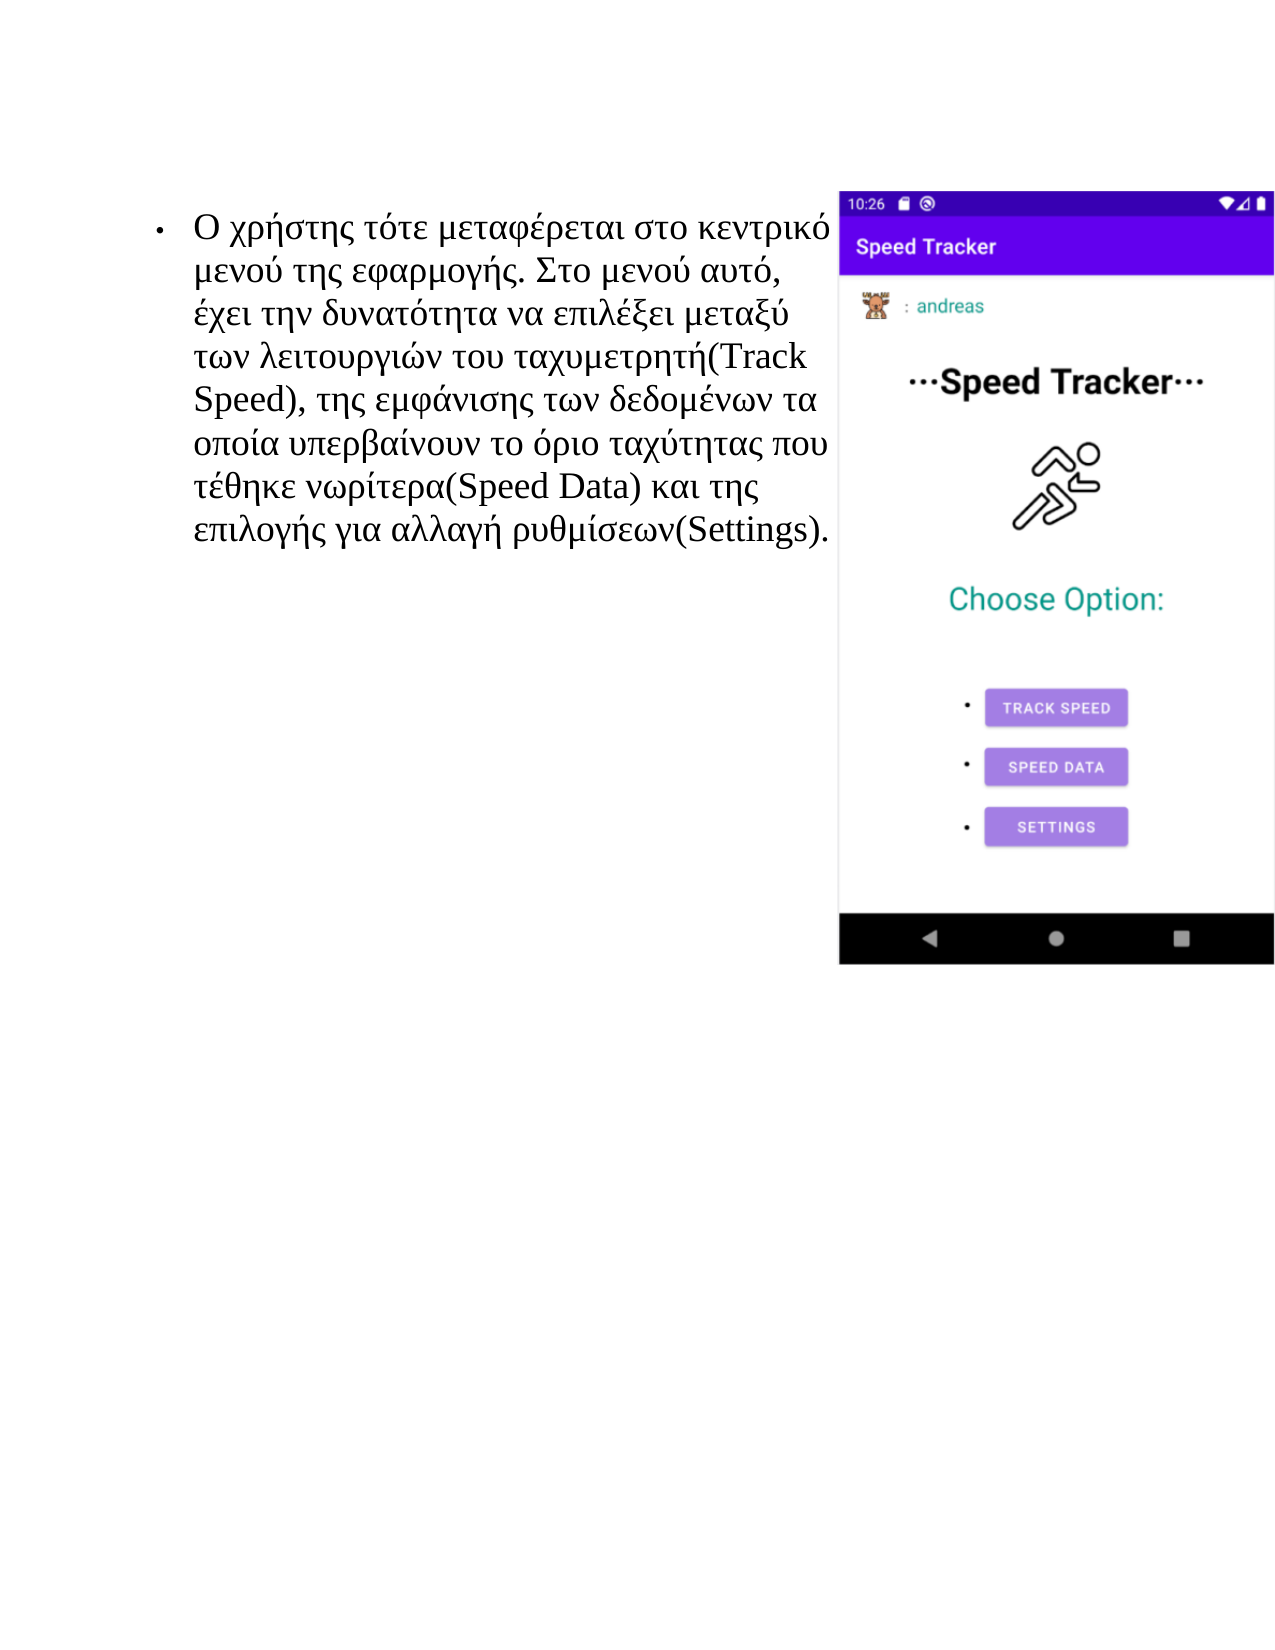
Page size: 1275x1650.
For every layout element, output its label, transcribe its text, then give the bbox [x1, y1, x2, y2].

list O χρήστης τότε μεταφέρεται στο κεντρικό μενού της εφαρμογής. Στο μενού αυτό, έχει την δυνατότητα να επιλέξει μεταξύ των λειτουργιών του ταχυμετρητή(Track Speed), της εμφάνισης των δεδομένων τα οποία υπερβαίνουν το όριο ταχύτητας που τέθηκε νωρίτερα(Speed Data) και της επιλογής για αλλαγή ρυθμίσεων(Settings). [156, 204, 837, 549]
picture [837, 191, 1275, 965]
